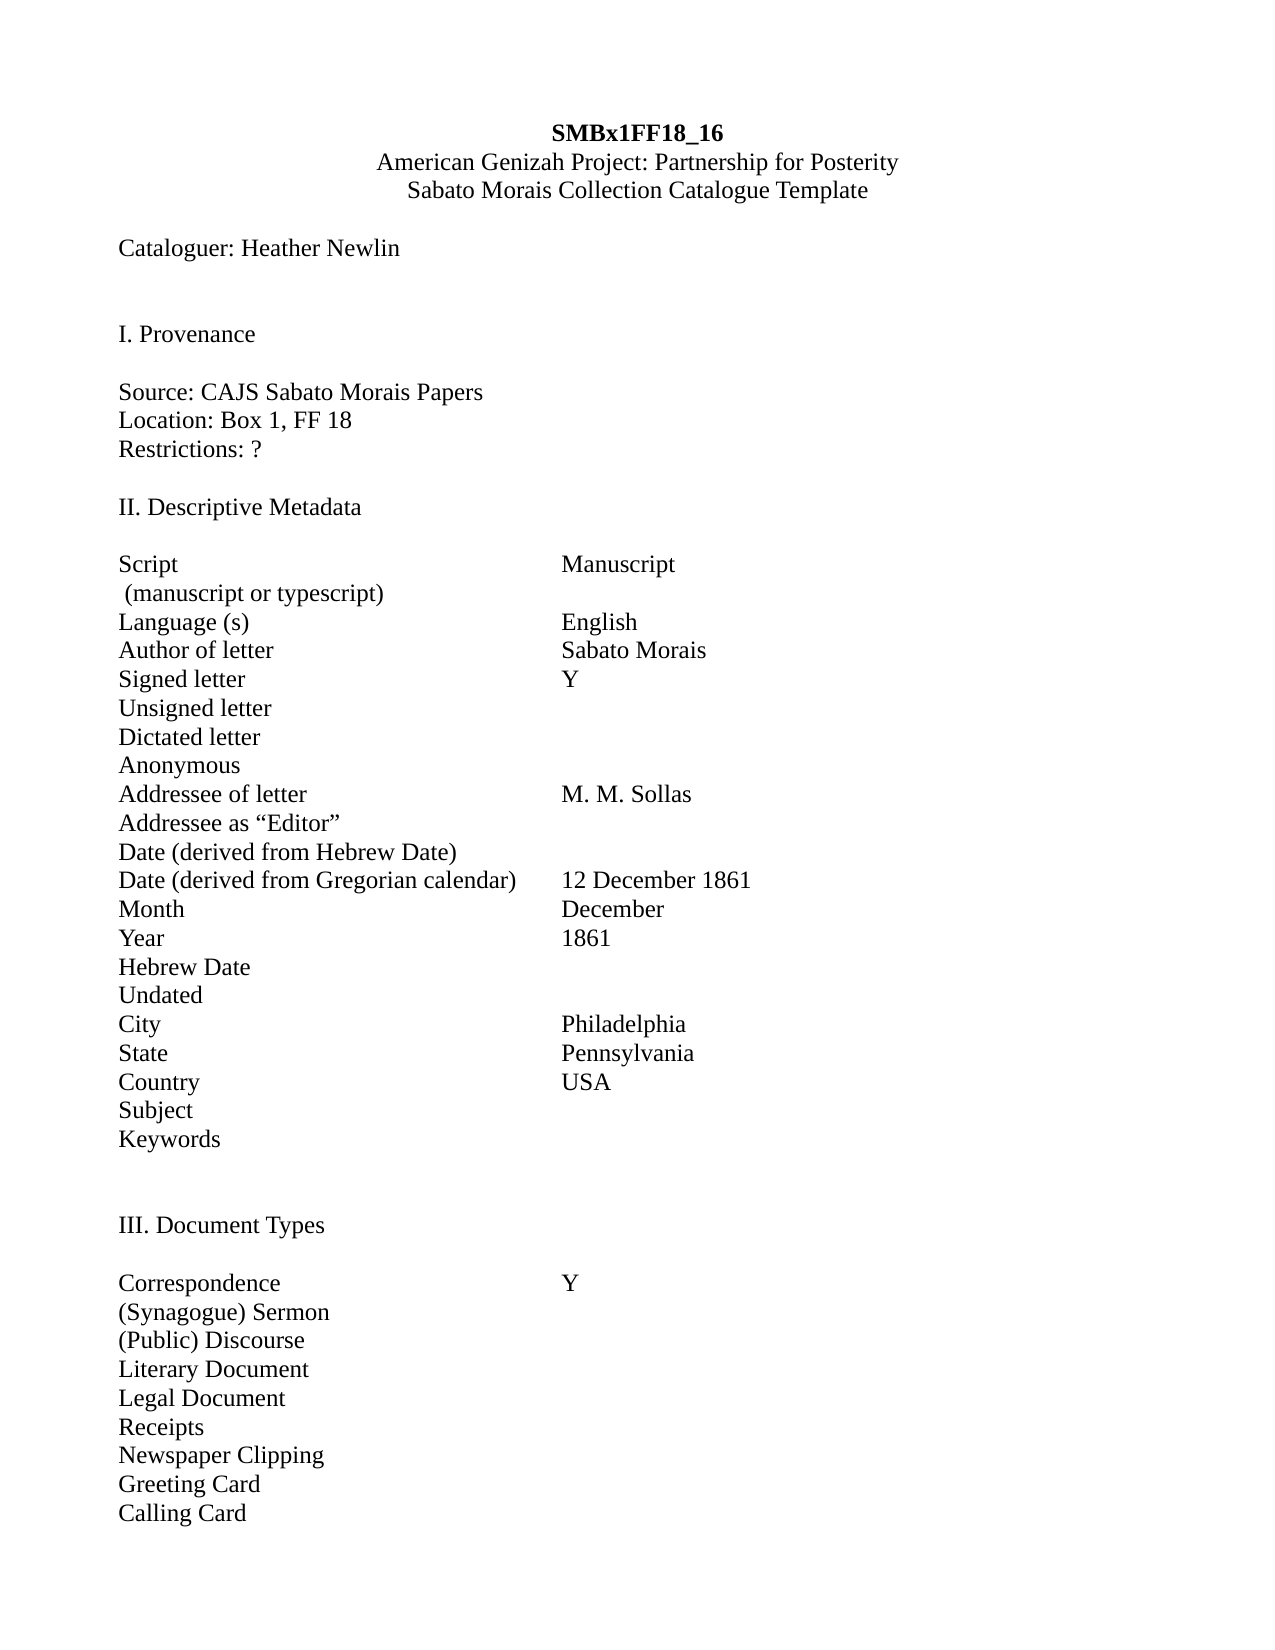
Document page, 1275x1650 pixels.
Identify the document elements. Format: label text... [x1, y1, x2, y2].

text II. Descriptive Metadata [118, 492, 1157, 521]
text State Pennsylvania [118, 1038, 1157, 1067]
text Addressee of letter M. M. Sollas [118, 779, 1157, 808]
text Anonymous [118, 751, 1157, 779]
text (Public) Discourse [118, 1326, 1157, 1354]
text Country USA [118, 1067, 1157, 1096]
text Source: CAJS Sabato Morais Papers [118, 377, 1157, 406]
text Greeting Card [118, 1469, 1157, 1498]
text Author of letter Sabato Morais [118, 636, 1157, 664]
text Legal Document [118, 1383, 1157, 1412]
text Hebrew Date [118, 952, 1157, 981]
text Literary Document [118, 1354, 1157, 1383]
text Signed letter Y [118, 664, 1157, 693]
text Date (derived from Hebrew Date) [118, 837, 1157, 866]
text Year 1861 [118, 923, 1157, 952]
text Sabato Morais Collection Catalogue Template [118, 176, 1157, 204]
text Script Manuscript [118, 549, 1157, 578]
text Location: Box 1, FF 18 [118, 406, 1157, 434]
text (manuscript or typescript) [118, 578, 1157, 607]
text Date (derived from Gregorian calendar) 12 December 1861 [118, 866, 1157, 894]
text (Synagogue) Sermon [118, 1297, 1157, 1326]
text I. Provenance [118, 319, 1157, 348]
text Language (s) English [118, 607, 1157, 636]
text Calling Card [118, 1498, 1157, 1527]
text III. Document Types [118, 1211, 1157, 1239]
text Newspaper Clipping [118, 1441, 1157, 1469]
text Unsigned letter [118, 693, 1157, 722]
text Undated [118, 981, 1157, 1009]
text Cataloguer: Heather Newlin [118, 233, 1157, 262]
text Keywords [118, 1124, 1157, 1153]
text American Genizah Project: Partnership for Posterity [118, 147, 1157, 176]
text Restrictions: ? [118, 434, 1157, 463]
text Correspondence Y [118, 1268, 1157, 1297]
text Month December [118, 894, 1157, 923]
text SMBx1FF18_16 [118, 118, 1157, 147]
text Subject [118, 1096, 1157, 1124]
text Dictated letter [118, 722, 1157, 751]
text Receipts [118, 1412, 1157, 1441]
text City Philadelphia [118, 1009, 1157, 1038]
text Addressee as “Editor” [118, 808, 1157, 837]
